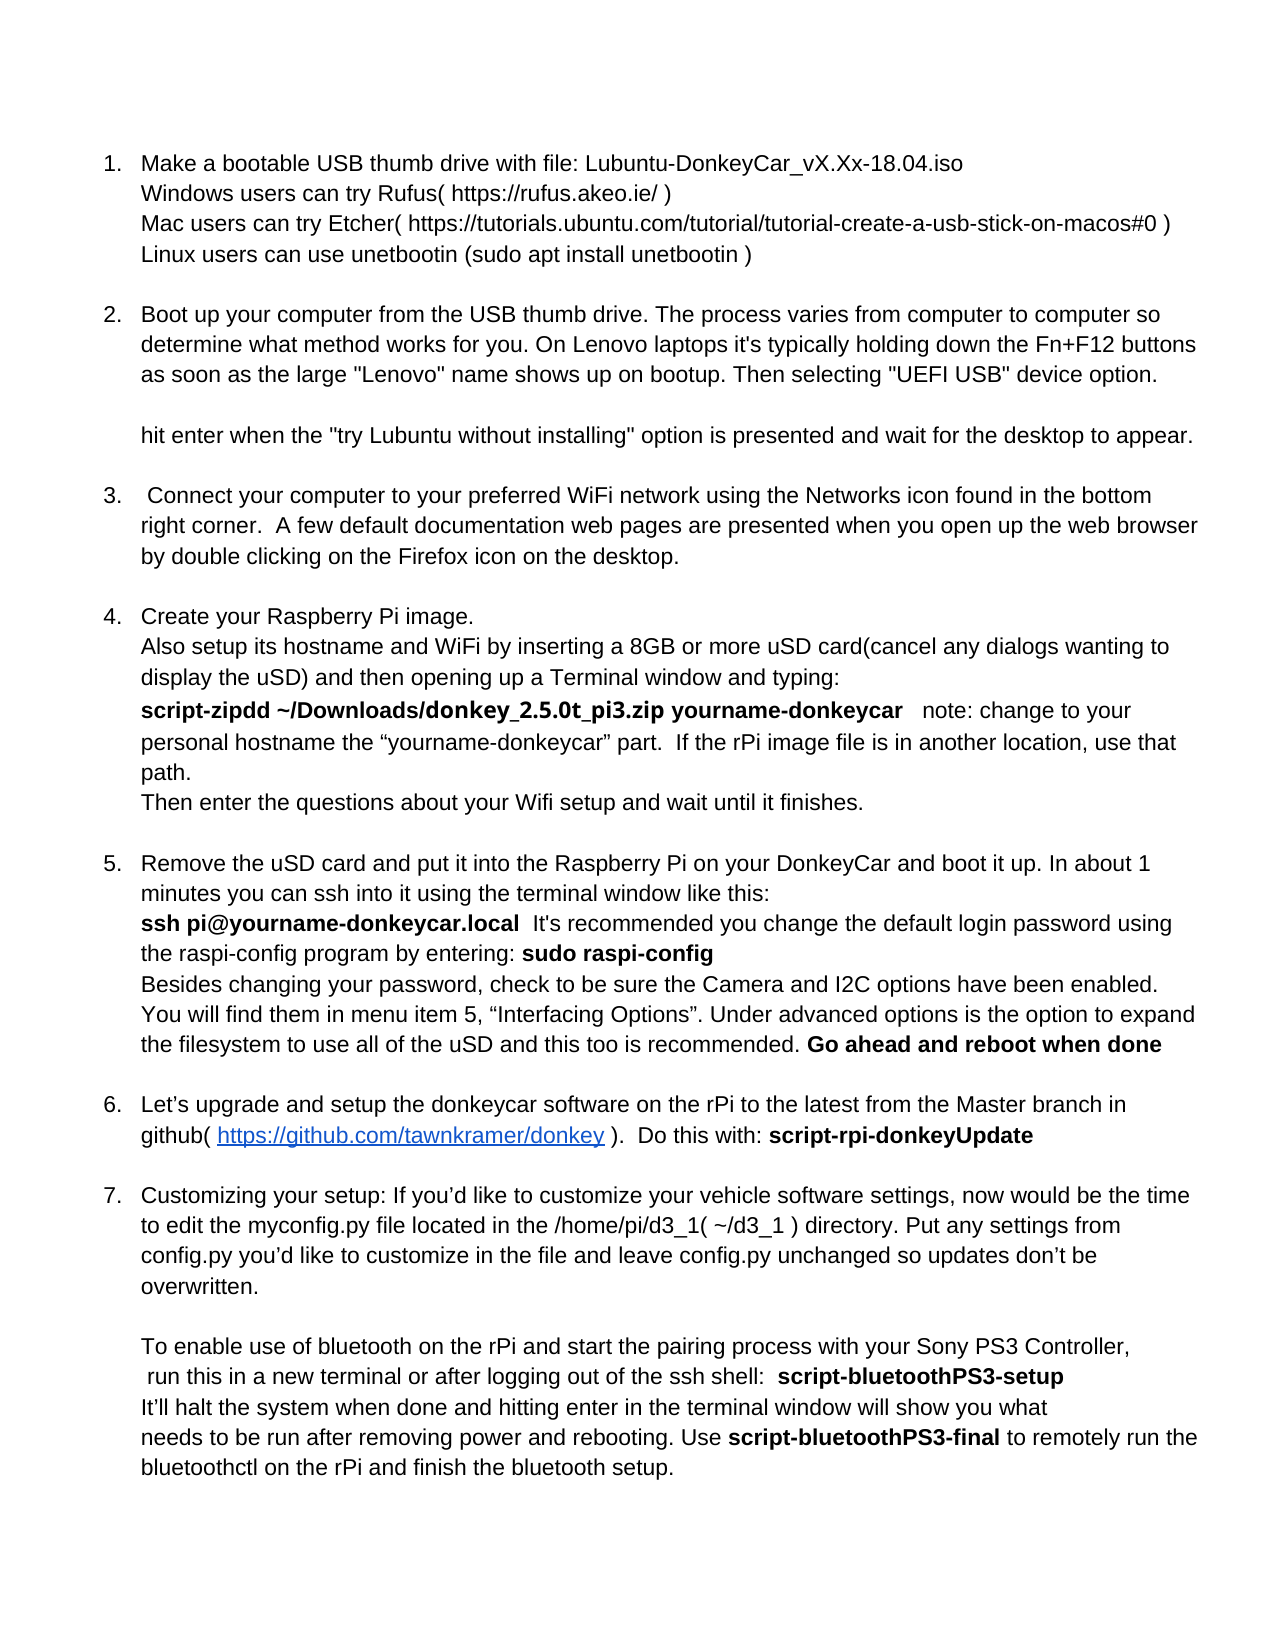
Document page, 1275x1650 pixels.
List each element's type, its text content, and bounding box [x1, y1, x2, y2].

list Customizing your setup: If you’d like to customize your vehicle software settings, now would be the time to edit the myconfig.py file located in the /home/pi/d3_1( ~/d3_1 ) directory. Put any settings from config.py you’d like to customize in the file and leave config.py unchanged so updates don’t be overwritten. [103, 1182, 1200, 1299]
text script-zipdd ~/Downloads/donkey_2.5.0t_pi3.zip yourname-donkeycar note: change to your personal hostname the “yourname-donkeycar” part. If the rPi image file is in another location, use that path. [141, 694, 1200, 785]
text To enable use of bluetooth on the rPi and start the pairing process with your Sony PS3 Controller, [66, 1333, 1200, 1359]
text needs to be run after removing power and rebooting. Use script-bluetoothPS3-final to remotely run the [66, 1424, 1200, 1450]
text Linux users can use unetbootin (sudo apt install unetbootin ) [141, 241, 1200, 267]
text Then enter the questions about your Wifi setup and wait until it finishes. [141, 789, 1200, 816]
list Make a bootable USB thumb drive with file: Lubuntu-DonkeyCar_vX.Xx-18.04.iso [103, 150, 1200, 176]
list Boot up your computer from the USB thumb drive. The process varies from computer to computer so determine what method works for you. On Lenovo laptops it's typically holding down the Fn+F12 buttons as soon as the large "Lenovo" name shows up on bootup. Then selecting "UEFI USB" device option. [103, 301, 1200, 388]
list Connect your computer to your preferred WiFi network using the Networks icon found in the bottom right corner. A few default documentation web pages are presented when you open up the web browser by double clicking on the Firefox icon on the desktop. [103, 482, 1200, 569]
text ssh pi@yourname-donkeycar.local It's recommended you change the default login password using the raspi-config program by entering: sudo raspi-config [141, 910, 1200, 967]
text Also setup its hostname and WiFi by inserting a 8GB or more uSD card(cancel any dialogs wanting to display the uSD) and then opening up a Terminal window and typing: [141, 633, 1200, 690]
list Remove the uSD card and put it into the Raspberry Pi on your DonkeyCar and boot it up. In about 1 minutes you can ssh into it using the terminal window like this: [103, 850, 1200, 906]
text hit enter when the "try Lubuntu without installing" option is presented and wait for the desktop to appear. [141, 422, 1200, 448]
text bluetoothctl on the rPi and finish the bluetooth setup. [66, 1454, 1200, 1480]
text Windows users can try Rufus( https://rufus.akeo.ie/ ) [141, 180, 1200, 207]
text Besides changing your password, check to be sure the Camera and I2C options have been enabled. You will find them in menu item 5, “Interfacing Options”. Under advanced options is the option to expand the filesystem to use all of the uSD and this too is recommended. Go ahead and reboot when done [141, 971, 1200, 1057]
list Let’s upgrade and setup the donkeycar software on the rPi to the latest from the Master branch in github( https://github.com/tawnkramer/donkey ). Do this with: script-rpi-donkeyUpdate [103, 1091, 1200, 1148]
text It’ll halt the system when done and hitting enter in the terminal window will show you what [66, 1393, 1200, 1420]
text Mac users can try Etcher( https://tutorials.ubuntu.com/tutorial/tutorial-create-a-usb-stick-on-macos#0 ) [141, 210, 1200, 237]
text run this in a new terminal or after logging out of the ssh shell: script-bluetoothPS3-setup [66, 1363, 1200, 1389]
list Create your Raspberry Pi image. [103, 603, 1200, 629]
